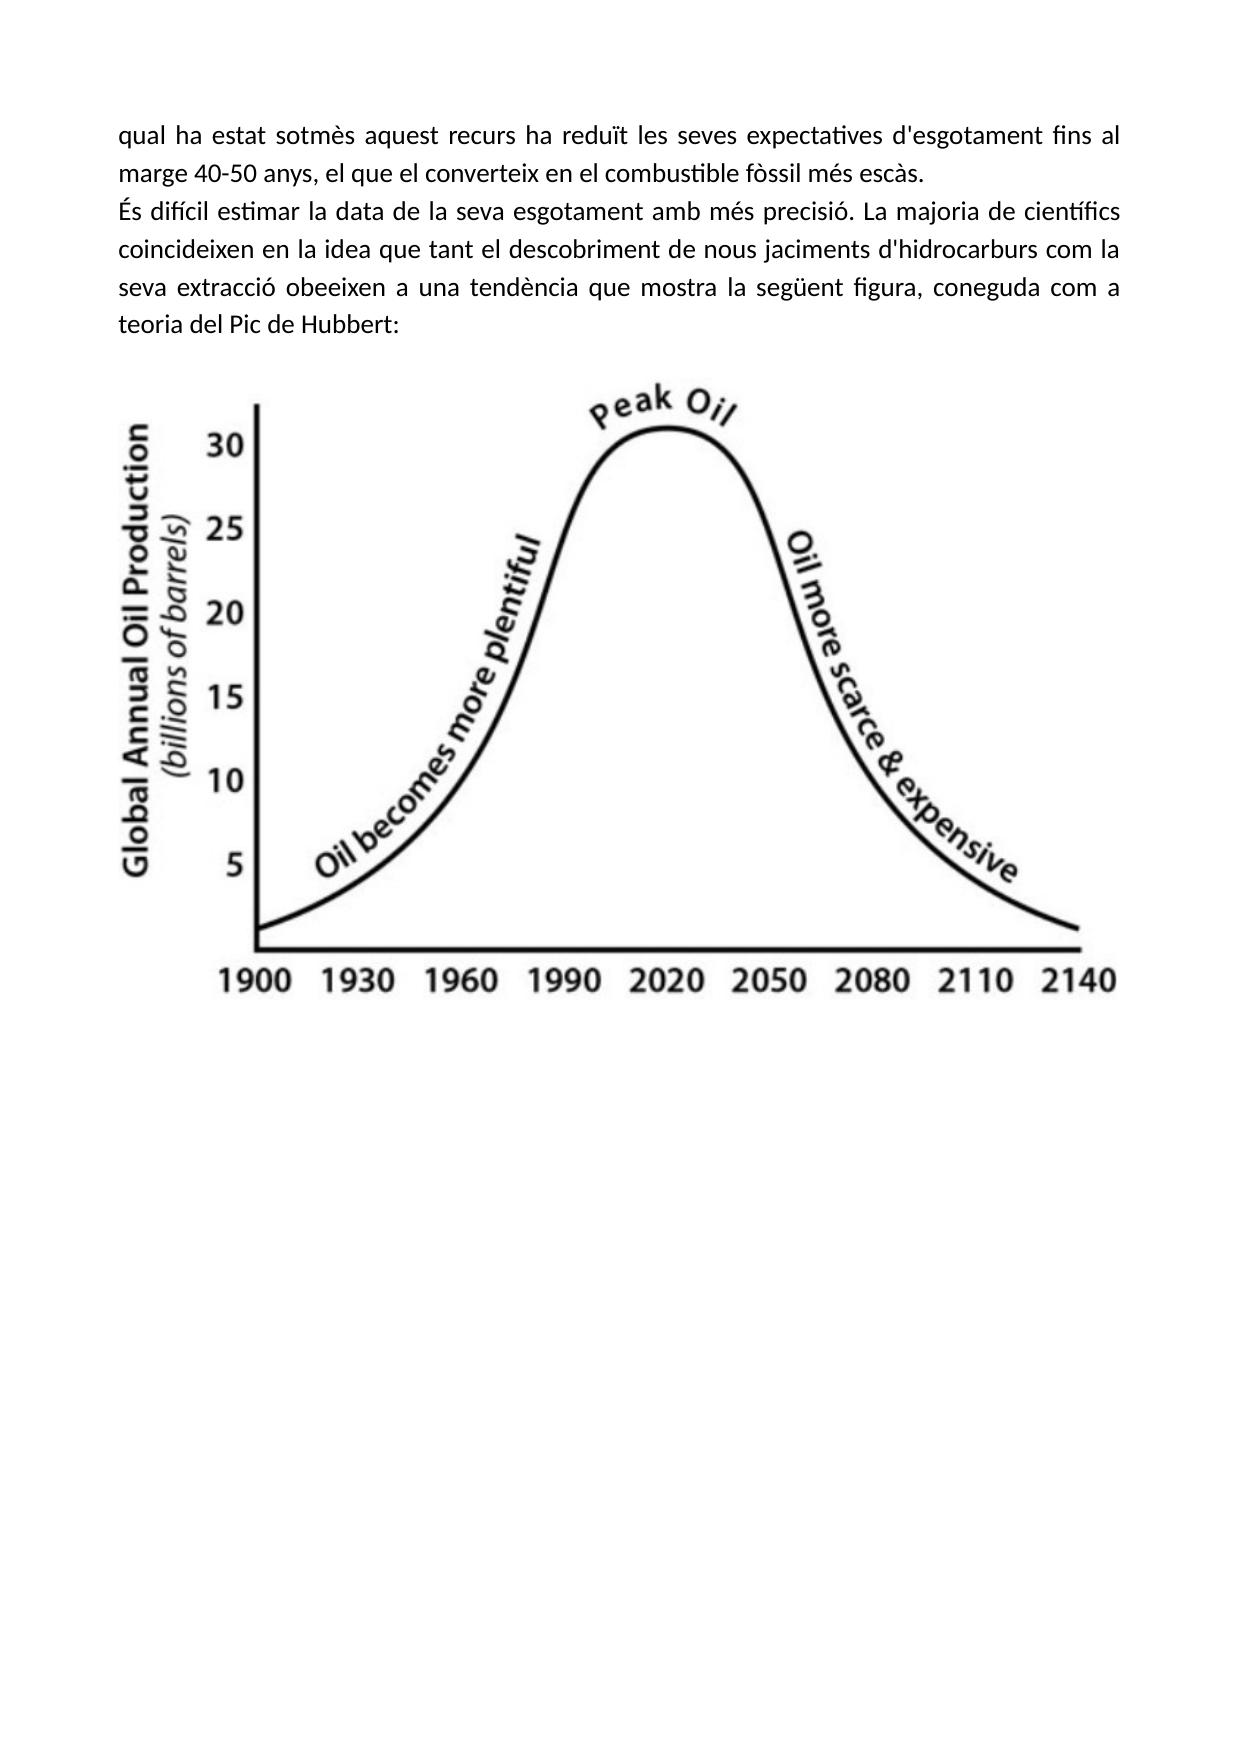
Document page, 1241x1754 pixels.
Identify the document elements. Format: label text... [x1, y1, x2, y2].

text És difícil estimar la data de la seva esgotament amb més precisió. La majoria de científics coincideixen en la idea que tant el descobriment de nous jaciments d'hidrocarburs com la seva extracció obeeixen a una tendència que mostra la següent figura, coneguda com a teoria del Pic de Hubbert: [118, 194, 1122, 341]
text qual ha estat sotmès aquest recurs ha reduït les seves expectatives d'esgotament fins al marge 40-50 anys, el que el converteix en el combustible fòssil més escàs. [118, 118, 1122, 189]
picture [118, 378, 1117, 1001]
